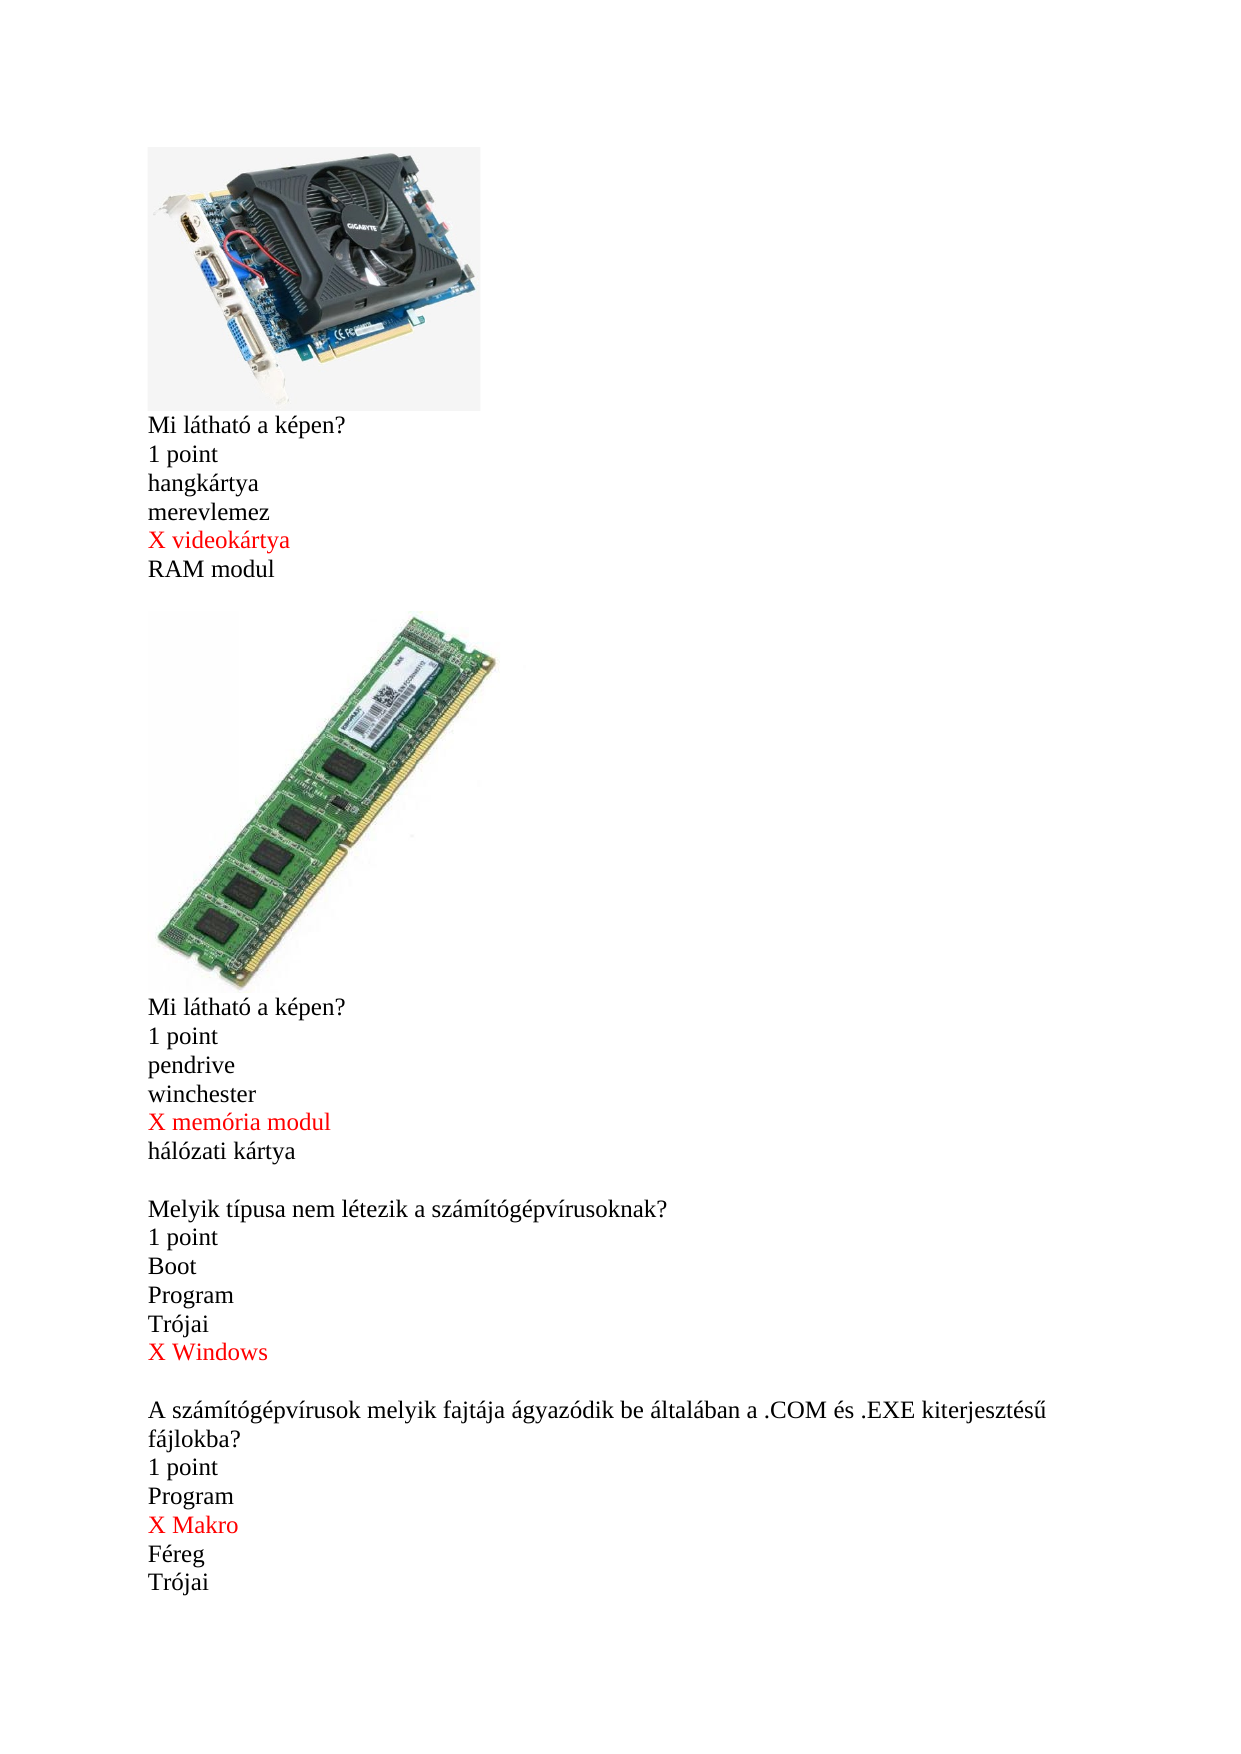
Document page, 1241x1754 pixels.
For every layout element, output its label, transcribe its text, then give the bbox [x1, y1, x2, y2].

text Boot [148, 1251, 1093, 1280]
text RAM modul [148, 554, 1093, 583]
text hálózati kártya [148, 1136, 1093, 1165]
text Trójai [148, 1567, 1093, 1596]
text X Makro [148, 1510, 1093, 1539]
text Mi látható a képen? [148, 411, 1093, 439]
text Program [148, 1280, 1093, 1309]
text Melyik típusa nem létezik a számítógépvírusoknak? [148, 1194, 1093, 1222]
text Program [148, 1481, 1093, 1510]
text Mi látható a képen? [148, 992, 1093, 1021]
text 1 point [148, 1222, 1093, 1251]
text hangkártya [148, 468, 1093, 497]
text Trójai [148, 1309, 1093, 1337]
text 1 point [148, 439, 1093, 468]
text merevlemez [148, 497, 1093, 526]
text X videokártya [148, 526, 1093, 554]
text pendrive [148, 1050, 1093, 1079]
text 1 point [148, 1021, 1093, 1050]
text winchester [148, 1079, 1093, 1107]
text X Windows [148, 1337, 1093, 1366]
text Féreg [148, 1539, 1093, 1567]
text 1 point [148, 1452, 1093, 1481]
text X memória modul [148, 1107, 1093, 1136]
text A számítógépvírusok melyik fajtája ágyazódik be általában a .COM és .EXE kiterjesztésű fájlokba? [148, 1395, 1093, 1452]
